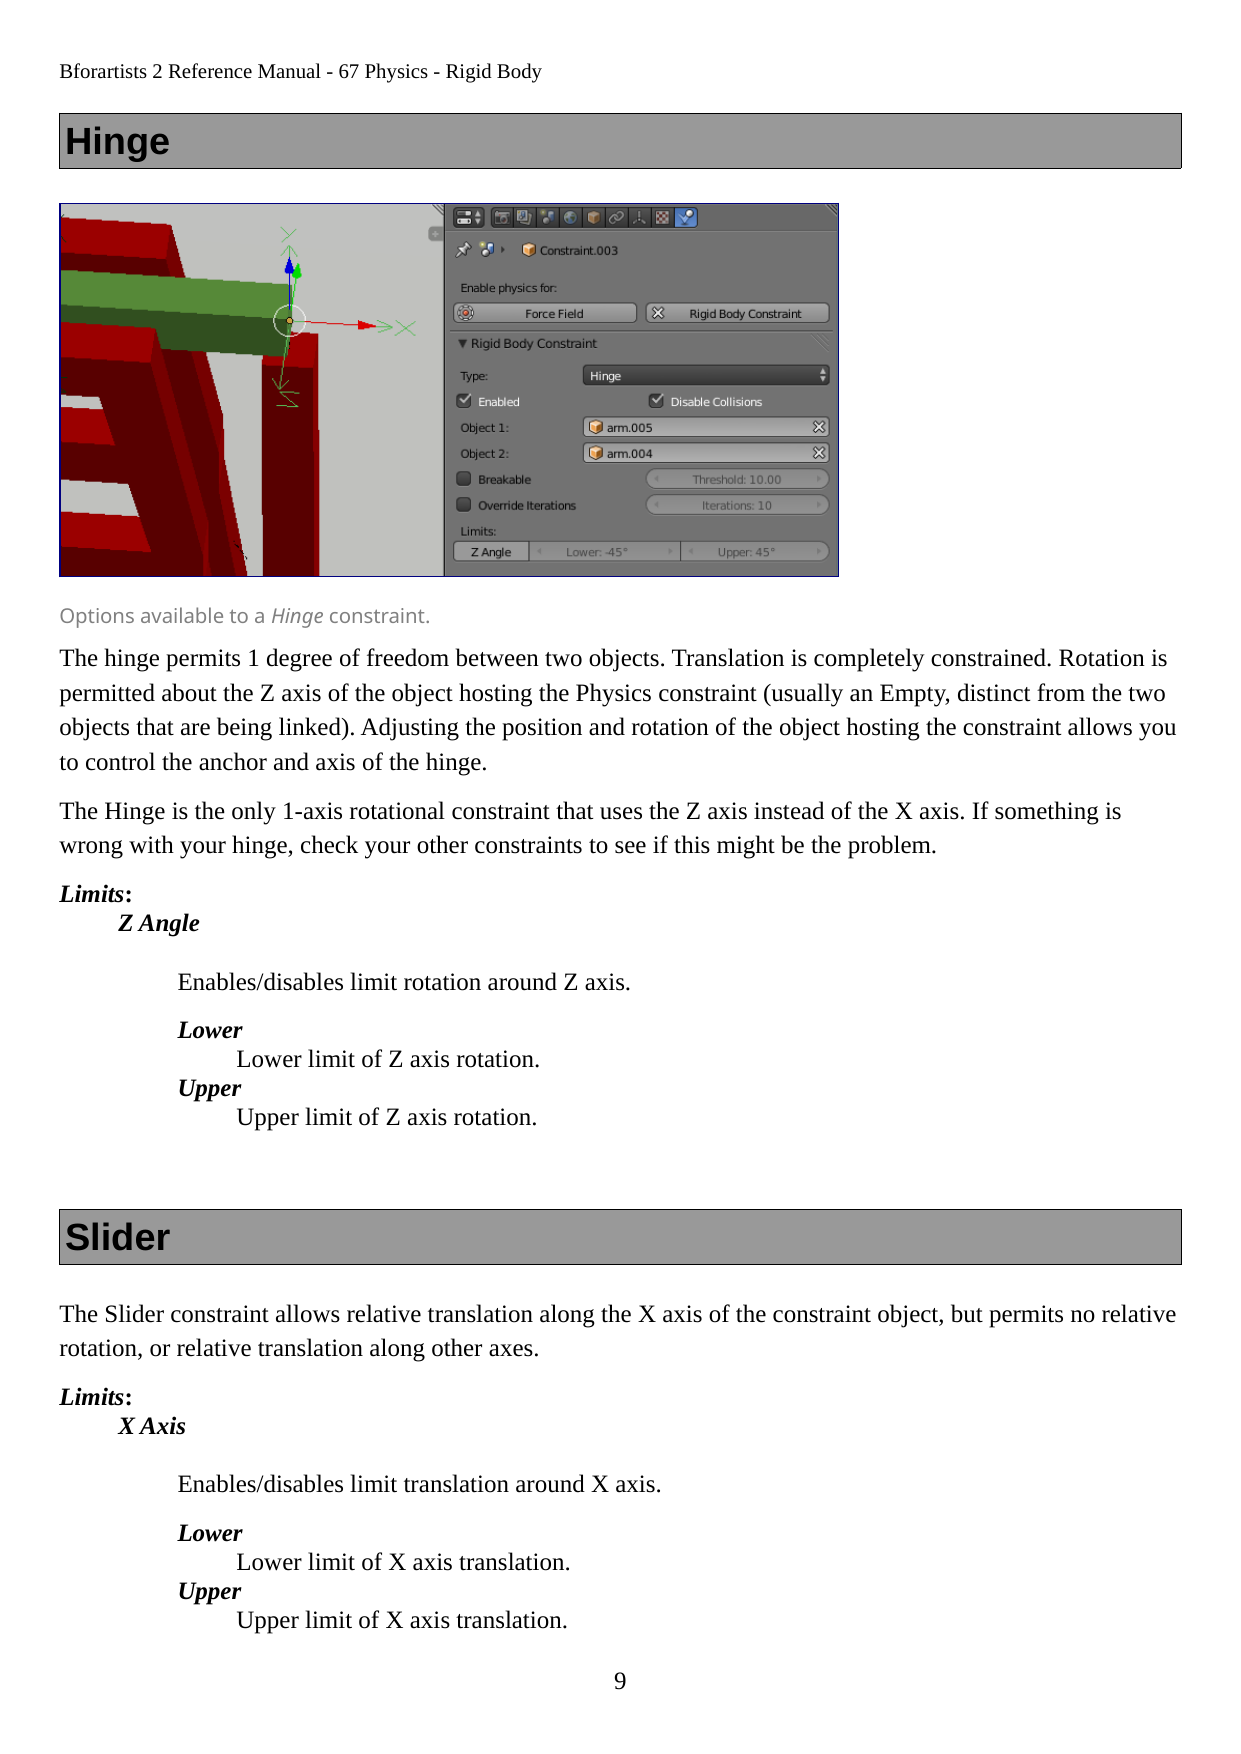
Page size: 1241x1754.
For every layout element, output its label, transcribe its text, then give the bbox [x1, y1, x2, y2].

table_header Slider [60, 1210, 1181, 1264]
text The hinge permits 1 degree of freedom between two objects. Translation is completely constrained. Rotation is permitted about the Z axis of the object hosting the Physics constraint (usually an Empty, distinct from the two objects that are being linked). Adjusting the position and rotation of the object hosting the constraint allows you to control the anchor and axis of the hinge. [59, 643, 1181, 776]
list Lower limit of X axis translation. [236, 1547, 1181, 1576]
list Upper limit of Z axis rotation. [236, 1102, 1181, 1131]
subtitle X Axis [118, 1411, 1181, 1440]
subtitle Upper [177, 1073, 1181, 1102]
subtitle Z Angle [118, 908, 1181, 937]
picture [61, 204, 838, 576]
subtitle Limits: [59, 879, 1181, 908]
text Enables/disables limit translation around X axis. [177, 1469, 1181, 1498]
subtitle Lower [177, 1016, 1181, 1044]
list Lower limit of Z axis rotation. [236, 1044, 1181, 1073]
table_header Hinge [60, 114, 1181, 168]
list Upper limit of X axis translation. [236, 1605, 1181, 1633]
text Options available to a Hinge constraint. [59, 598, 1181, 629]
subtitle Upper [177, 1576, 1181, 1605]
text The Slider constraint allows relative translation along the X axis of the constraint object, but permits no relative rotation, or relative translation along other axes. [59, 1299, 1181, 1362]
subtitle Limits: [59, 1382, 1181, 1411]
subtitle Lower [177, 1518, 1181, 1547]
text Enables/disables limit rotation around Z axis. [177, 967, 1181, 995]
text The Hinge is the only 1-axis rotational constraint that uses the Z axis instead of the X axis. If something is wrong with your hinge, check your other constraints to see if this might be the problem. [59, 796, 1181, 859]
